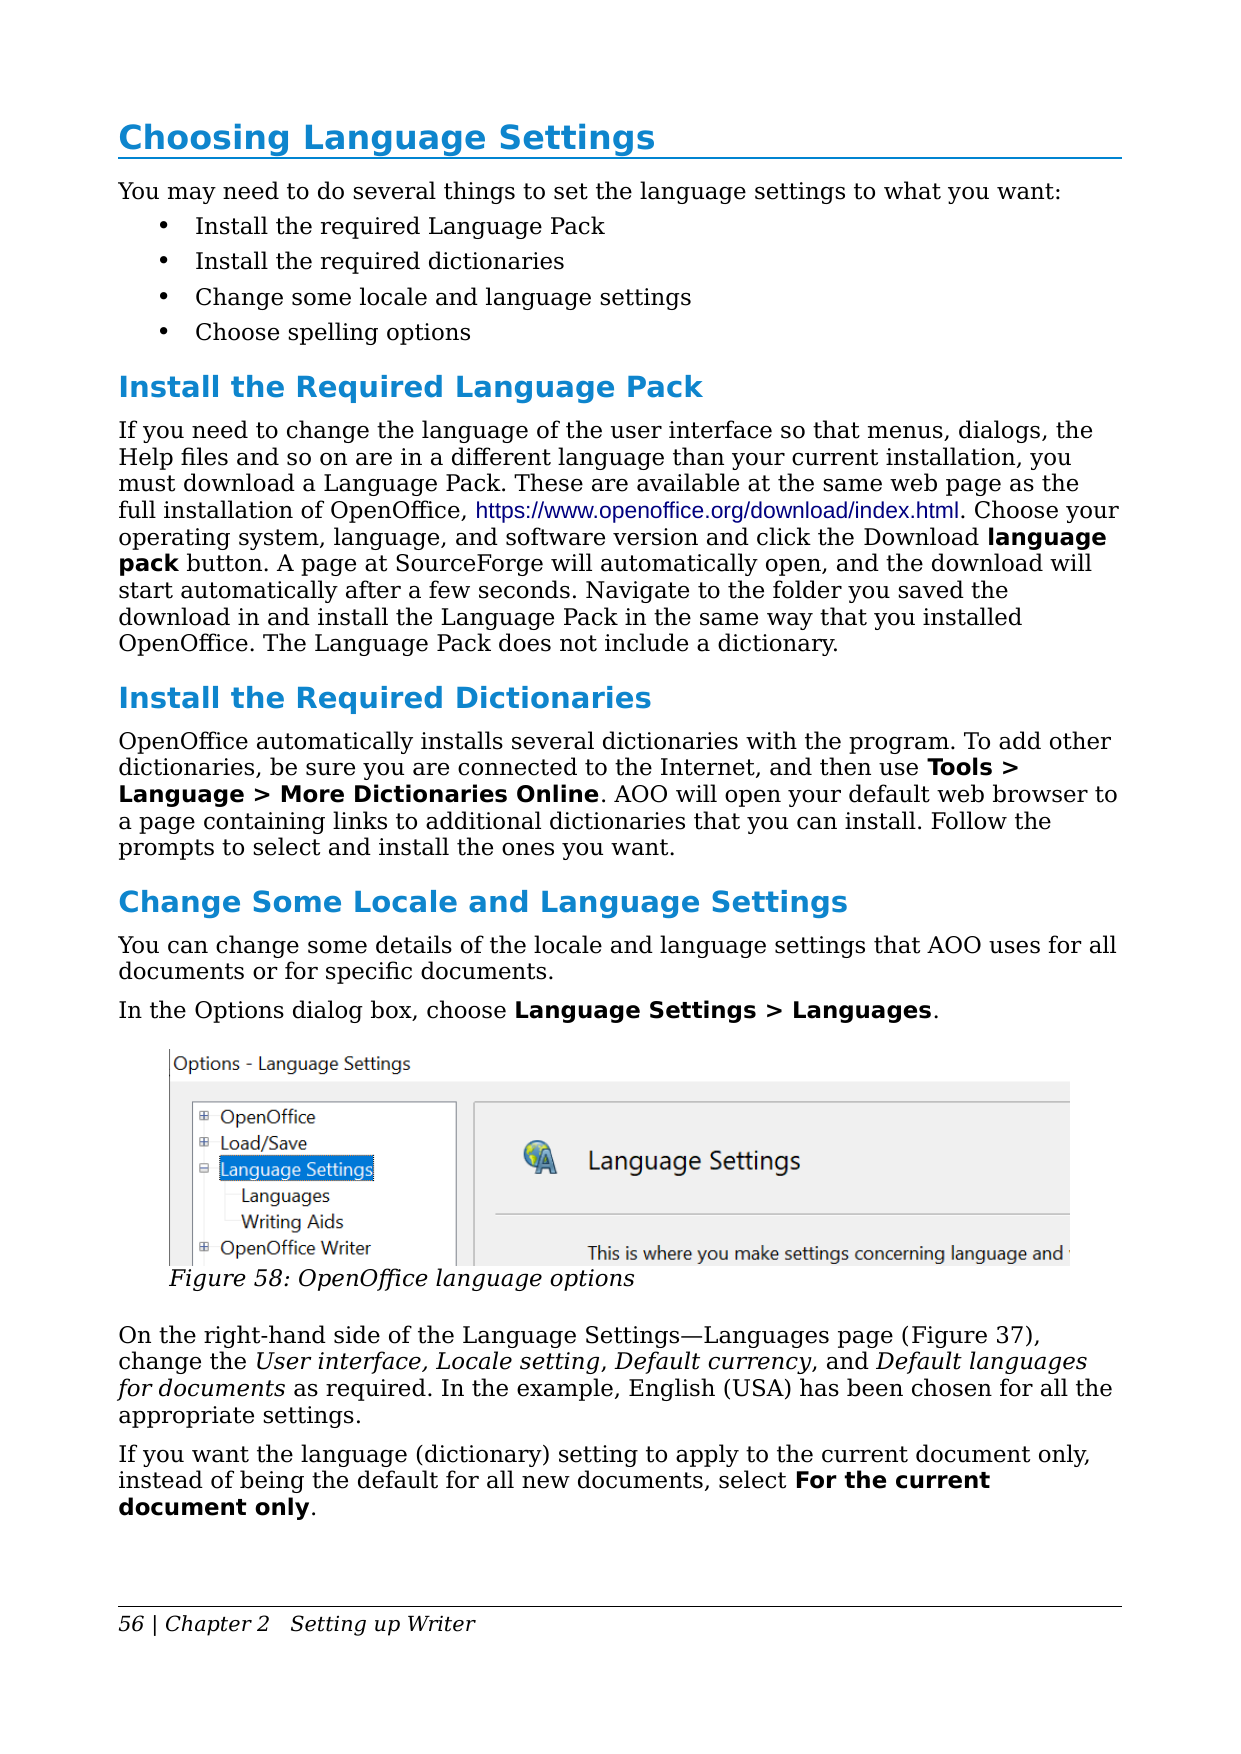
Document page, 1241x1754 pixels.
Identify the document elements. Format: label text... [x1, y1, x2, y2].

text Figure 58: OpenOffice language options [169, 1049, 1071, 1292]
subtitle Change Some Locale and Language Settings [118, 885, 1122, 919]
subtitle Install the Required Dictionaries [118, 681, 1122, 715]
list Choose spelling options [156, 317, 1122, 346]
subtitle Choosing Language Settings [118, 118, 1122, 157]
list Change some locale and language settings [156, 282, 1122, 311]
list Install the required Language Pack [156, 211, 1122, 240]
subtitle Install the Required Language Pack [118, 371, 1122, 404]
text You can change some details of the locale and language settings that AOO uses for all documents or for specific documents. [118, 932, 1122, 985]
list Install the required dictionaries [156, 246, 1122, 276]
text OpenOffice automatically installs several dictionaries with the program. To add other dictionaries, be sure you are connected to the Internet, and then use Tools > Language > More Dictionaries Online. AOO will open your default web browser to a page containing links to additional dictionaries that you can install. Follow the prompts to select and install the ones you want. [118, 728, 1122, 861]
text If you want the language (dictionary) setting to apply to the current document only, instead of being the default for all new documents, select For the current document only. [118, 1441, 1122, 1521]
text If you need to change the language of the user interface so that menus, dialogs, the Help files and so on are in a different language than your current installation, you must download a Language Pack. These are available at the same web page as the full installation of OpenOffice, https://www.openoffice.org/download/index.html. Choose your operating system, language, and software version and click the Download language pack button. A page at SourceForge will automatically open, and the download will start automatically after a few seconds. Navigate to the folder you saved the download in and install the Language Pack in the same way that you installed OpenOffice. The Language Pack does not include a dictionary. [118, 417, 1122, 657]
picture [169, 1049, 1070, 1266]
list You may need to do several things to set the language settings to what you want: [118, 178, 1122, 204]
text On the right-hand side of the Language Settings—Languages page (Figure 37), change the User interface, Locale setting, Default currency, and Default languages for documents as required. In the example, English (USA) has been chosen for all the appropriate settings. [118, 1322, 1122, 1428]
text In the Options dialog box, choose Language Settings > Languages. [118, 998, 1122, 1024]
